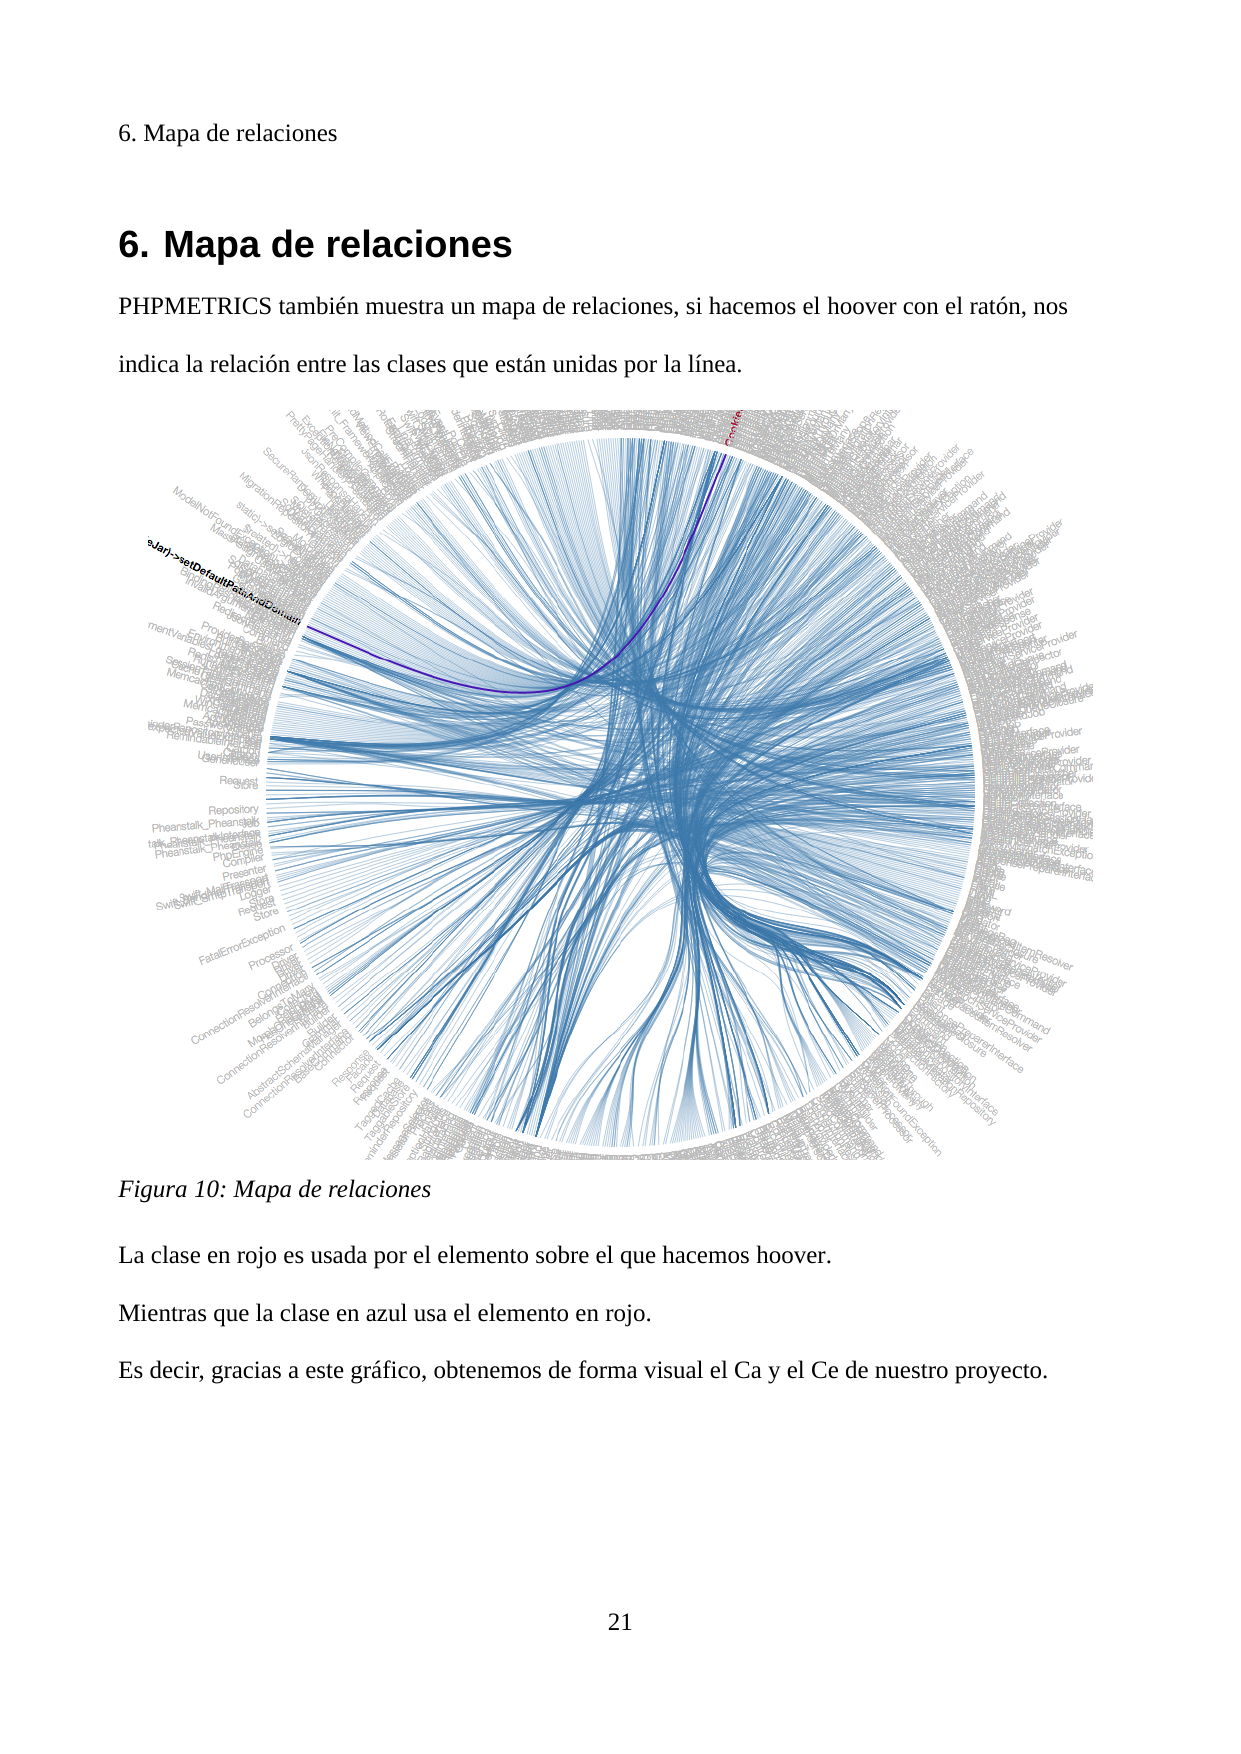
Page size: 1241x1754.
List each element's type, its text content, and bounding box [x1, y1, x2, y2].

text Mientras que la clase en azul usa el elemento en rojo. [118, 1289, 1122, 1326]
text La clase en rojo es usada por el elemento sobre el que hacemos hoover. [118, 1203, 1122, 1269]
text [118, 398, 1122, 410]
text Figura 10: Mapa de relaciones [118, 1160, 1122, 1203]
text Es decir, gracias a este gráfico, obtenemos de forma visual el Ca y el Ce de nuestro proyecto. [118, 1347, 1122, 1384]
text PHPMETRICS también muestra un mapa de relaciones, si hacemos el hoover con el ratón, nos indica la relación entre las clases que están unidas por la línea. [118, 278, 1122, 378]
subtitle Mapa de relaciones [118, 201, 1122, 265]
picture [118, 410, 1123, 1160]
